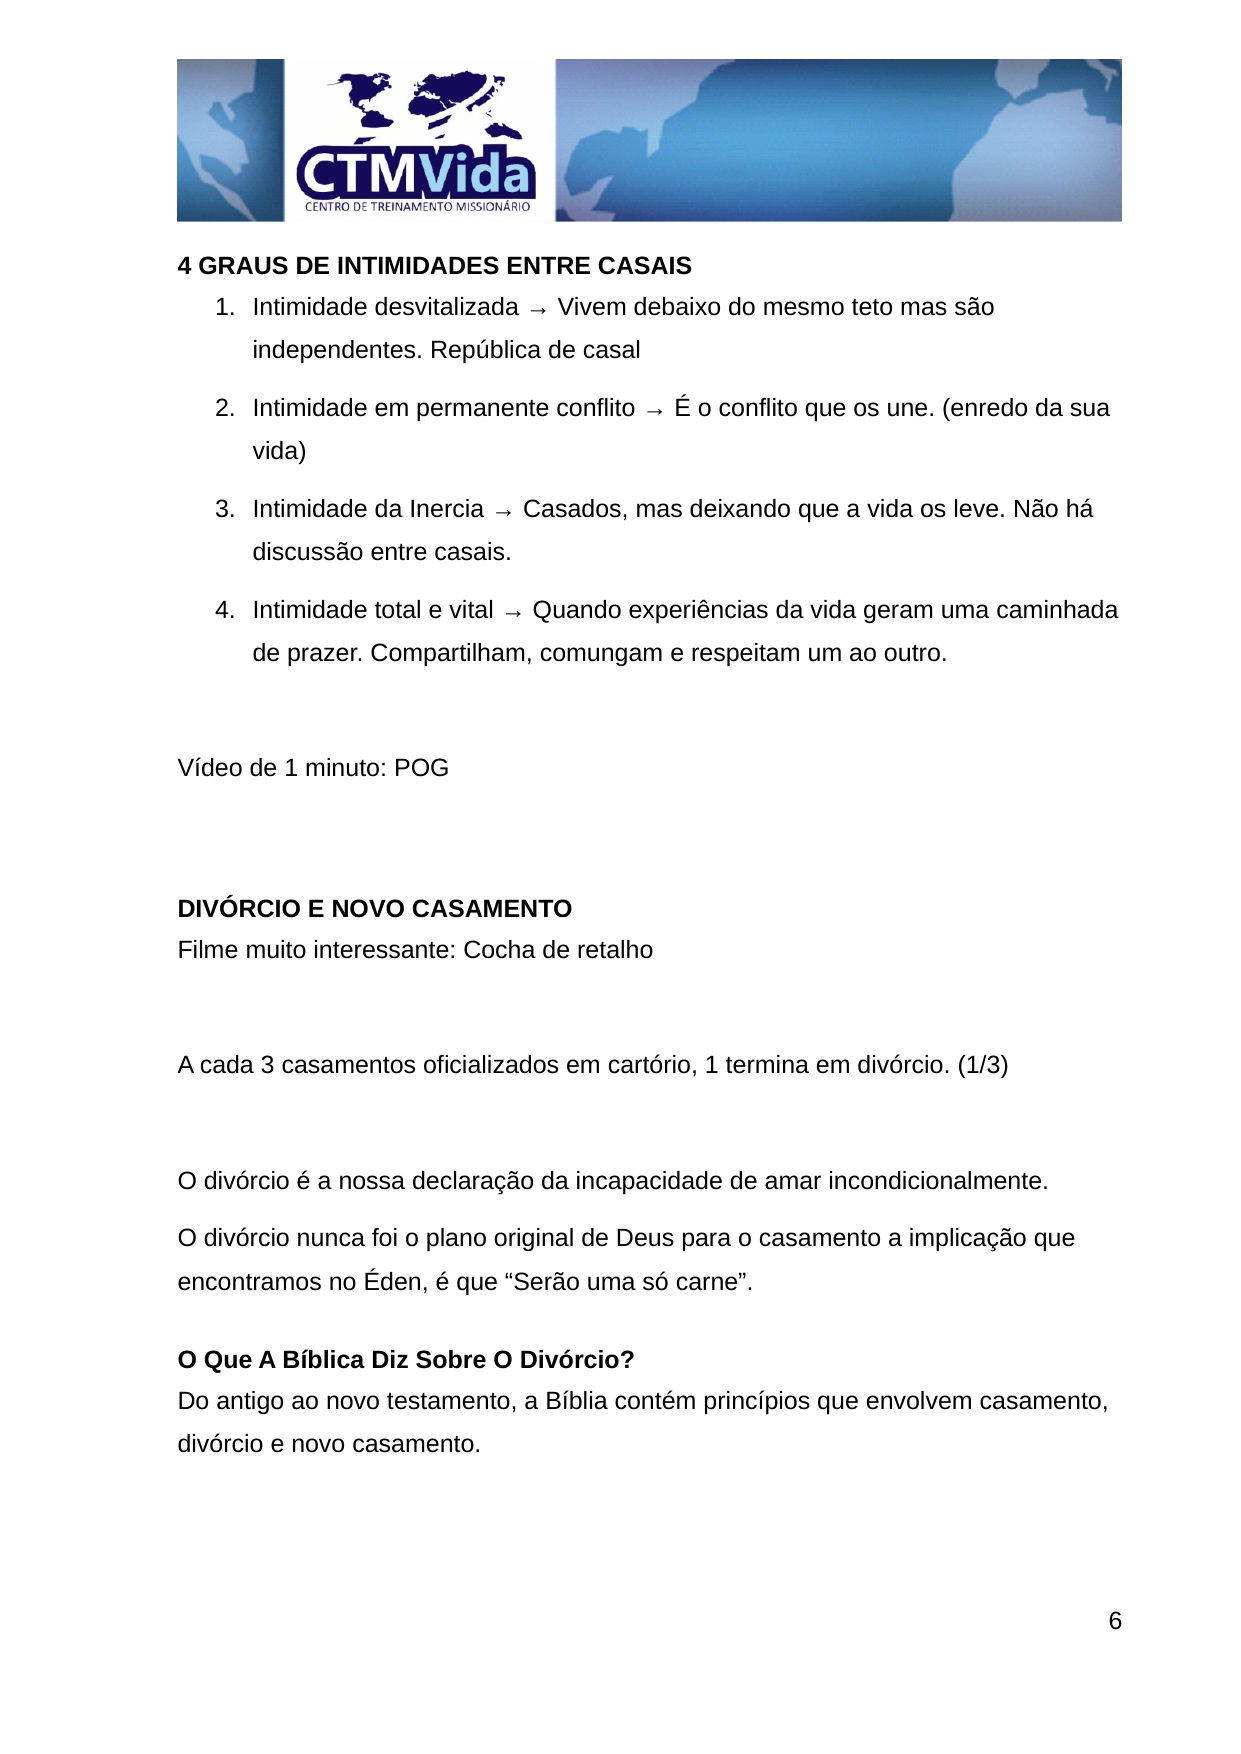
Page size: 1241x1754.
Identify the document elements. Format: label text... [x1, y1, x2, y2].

list Intimidade da Inercia → Casados, mas deixando que a vida os leve. Não há discussão entre casais. [215, 494, 1122, 566]
text A cada 3 casamentos oficializados em cartório, 1 termina em divórcio. (1/3) [177, 1050, 1122, 1079]
list Intimidade desvitalizada → Vivem debaixo do mesmo teto mas são independentes. República de casal [215, 292, 1122, 364]
text O divórcio é a nossa declaração da incapacidade de amar incondicionalmente. [177, 1166, 1122, 1194]
text Do antigo ao novo testamento, a Bíblia contém princípios que envolvem casamento, divórcio e novo casamento. [177, 1386, 1122, 1458]
text O divórcio nunca foi o plano original de Deus para o casamento a implicação que encontramos no Éden, é que “Serão uma só carne”. [177, 1223, 1122, 1295]
text Vídeo de 1 minuto: POG [177, 753, 1122, 782]
list Intimidade total e vital → Quando experiências da vida geram uma caminhada de prazer. Compartilham, comungam e respeitam um ao outro. [215, 595, 1122, 667]
subtitle Divórcio e novo casamento [177, 894, 1122, 922]
subtitle 4 Graus de intimidades entre casais [177, 251, 1122, 280]
picture [177, 59, 1122, 222]
list Intimidade em permanente conflito → É o conflito que os une. (enredo da sua vida) [215, 393, 1122, 465]
subtitle O que a bíblica diz sobre o divórcio? [177, 1345, 1122, 1374]
text Filme muito interessante: Cocha de retalho [177, 935, 1122, 964]
